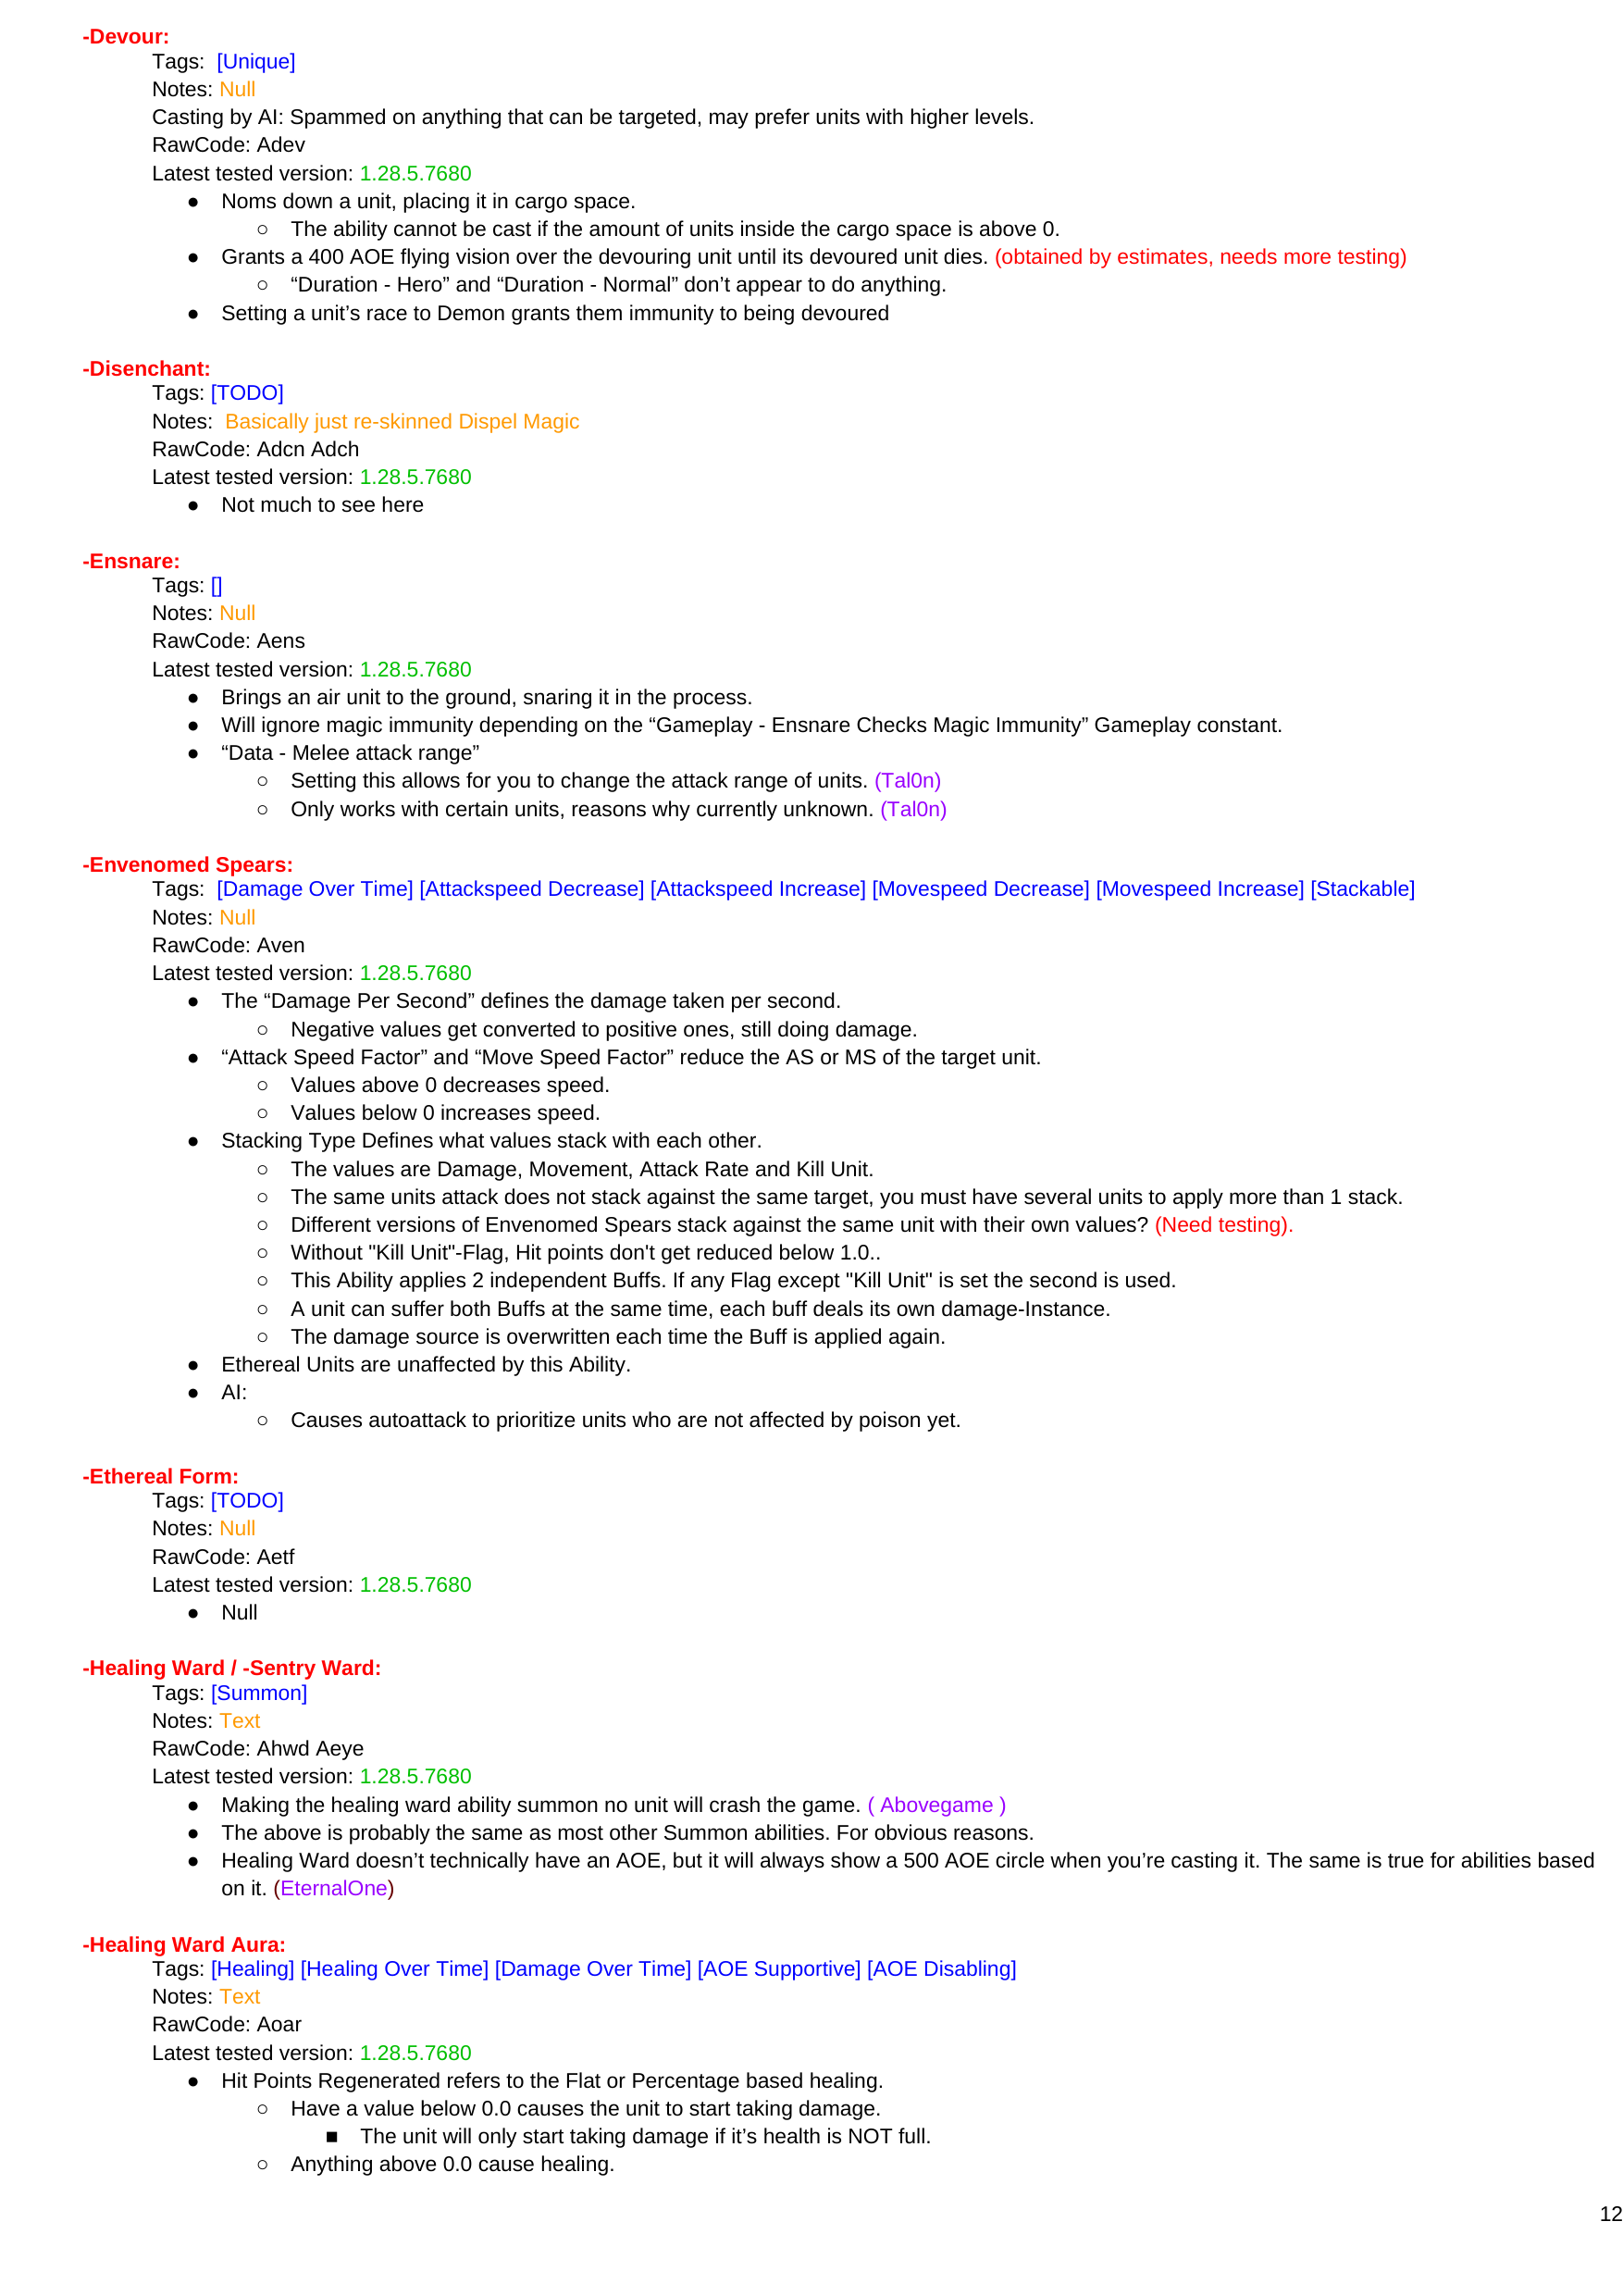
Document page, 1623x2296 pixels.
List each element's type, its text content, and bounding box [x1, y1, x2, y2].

list Without "Kill Unit"-Flag, Hit points don't get reduced below 1.0.. [256, 1240, 1623, 1264]
list Grants a 400 AOE flying vision over the devouring unit until its devoured unit dies. (obtained by estimates, needs more testing) [187, 244, 1623, 269]
text Latest tested version: 1.28.5.7680 [82, 1572, 1623, 1596]
text Latest tested version: 1.28.5.7680 [82, 465, 1623, 489]
list “Attack Speed Factor” and “Move Speed Factor” reduce the AS or MS of the target unit. [187, 1045, 1623, 1069]
text Notes: Text [82, 1708, 1623, 1732]
text Tags: [] [13, 573, 1623, 597]
text RawCode: Ahwd Aeye [82, 1736, 1623, 1760]
text Notes: Text [82, 1984, 1623, 2009]
subtitle -Ensnare: [13, 549, 1623, 573]
text Notes: Null [82, 905, 1623, 929]
list The above is probably the same as most other Summon abilities. For obvious reasons. [187, 1820, 1623, 1844]
subtitle -Healing Ward / -Sentry Ward: [13, 1656, 1623, 1681]
list Ethereal Units are unaffected by this Ability. [187, 1352, 1623, 1376]
text Notes: Null [82, 601, 1623, 626]
list Negative values get converted to positive ones, still doing damage. [256, 1016, 1623, 1041]
list Healing Ward doesn’t technically have an AOE, but it will always show a 500 AOE circle when you’re casting it. The same is true for abilities based on it. (EternalOne) [187, 1848, 1623, 1900]
list The ability cannot be cast if the amount of units inside the cargo space is above 0. [256, 217, 1623, 241]
list Anything above 0.0 cause healing. [256, 2152, 1623, 2177]
list Different versions of Envenomed Spears stack against the same unit with their own values? (Need testing). [256, 1212, 1623, 1236]
text RawCode: Aven [82, 933, 1623, 957]
text Tags: [TODO] [13, 380, 1623, 405]
subtitle -Disenchant: [13, 356, 1623, 380]
text RawCode: Aens [82, 628, 1623, 653]
list Noms down a unit, placing it in cargo space. [187, 189, 1623, 213]
text Latest tested version: 1.28.5.7680 [82, 961, 1623, 985]
list The same units attack does not stack against the same target, you must have several units to apply more than 1 stack. [256, 1185, 1623, 1209]
text Notes: Null [82, 1516, 1623, 1541]
text RawCode: Adev [82, 132, 1623, 157]
list Brings an air unit to the ground, snaring it in the process. [187, 685, 1623, 709]
subtitle -Ethereal Form: [13, 1464, 1623, 1488]
subtitle -Envenomed Spears: [13, 852, 1623, 876]
text RawCode: Aetf [82, 1544, 1623, 1569]
list Stacking Type Defines what values stack with each other. [187, 1128, 1623, 1153]
list Making the healing ward ability summon no unit will crash the game. ( Abovegame ) [187, 1793, 1623, 1817]
text Latest tested version: 1.28.5.7680 [82, 1764, 1623, 1789]
list The values are Damage, Movement, Attack Rate and Kill Unit. [256, 1156, 1623, 1181]
text Latest tested version: 1.28.5.7680 [82, 160, 1623, 185]
list The unit will only start taking damage if it’s health is NOT full. [326, 2124, 1623, 2149]
list Causes autoattack to prioritize units who are not affected by poison yet. [256, 1408, 1623, 1433]
text Notes: Basically just re-skinned Dispel Magic [82, 409, 1623, 433]
subtitle -Devour: [13, 24, 1623, 49]
list Hit Points Regenerated refers to the Flat or Percentage based healing. [187, 2068, 1623, 2092]
text Latest tested version: 1.28.5.7680 [82, 2040, 1623, 2065]
list Values above 0 decreases speed. [256, 1073, 1623, 1097]
text Latest tested version: 1.28.5.7680 [82, 656, 1623, 681]
list Values below 0 increases speed. [256, 1100, 1623, 1124]
list A unit can suffer both Buffs at the same time, each buff deals its own damage-Instance. [256, 1297, 1623, 1321]
list Not much to see here [187, 492, 1623, 516]
list The damage source is overwritten each time the Buff is applied again. [256, 1324, 1623, 1348]
list Null [187, 1600, 1623, 1624]
list This Ability applies 2 independent Buffs. If any Flag except "Kill Unit" is set the second is used. [256, 1268, 1623, 1293]
list AI: [187, 1380, 1623, 1404]
text Casting by AI: Spammed on anything that can be targeted, may prefer units with higher levels. [82, 105, 1623, 129]
text Tags: [Healing] [Healing Over Time] [Damage Over Time] [AOE Supportive] [AOE Disabling] [13, 1956, 1623, 1980]
list “Data - Melee attack range” [187, 740, 1623, 765]
list Only works with certain units, reasons why currently unknown. (Tal0n) [256, 797, 1623, 821]
subtitle -Healing Ward Aura: [13, 1932, 1623, 1956]
list Setting a unit’s race to Demon grants them immunity to being devoured [187, 300, 1623, 325]
list Have a value below 0.0 causes the unit to start taking damage. [256, 2096, 1623, 2120]
text Tags: [Summon] [13, 1681, 1623, 1705]
list Setting this allows for you to change the attack range of units. (Tal0n) [256, 768, 1623, 793]
text Tags: [Damage Over Time] [Attackspeed Decrease] [Attackspeed Increase] [Movespeed Decrease] [Movespeed Increase] [Stackable] [13, 876, 1623, 901]
text Tags: [Unique] [13, 49, 1623, 73]
text Notes: Null [82, 77, 1623, 101]
list “Duration - Hero” and “Duration - Normal” don’t appear to do anything. [256, 272, 1623, 297]
text Tags: [TODO] [13, 1488, 1623, 1512]
text RawCode: Adcn Adch [82, 437, 1623, 461]
text RawCode: Aoar [82, 2012, 1623, 2037]
list Will ignore magic immunity depending on the “Gameplay - Ensnare Checks Magic Immunity” Gameplay constant. [187, 713, 1623, 737]
list The “Damage Per Second” defines the damage taken per second. [187, 988, 1623, 1012]
